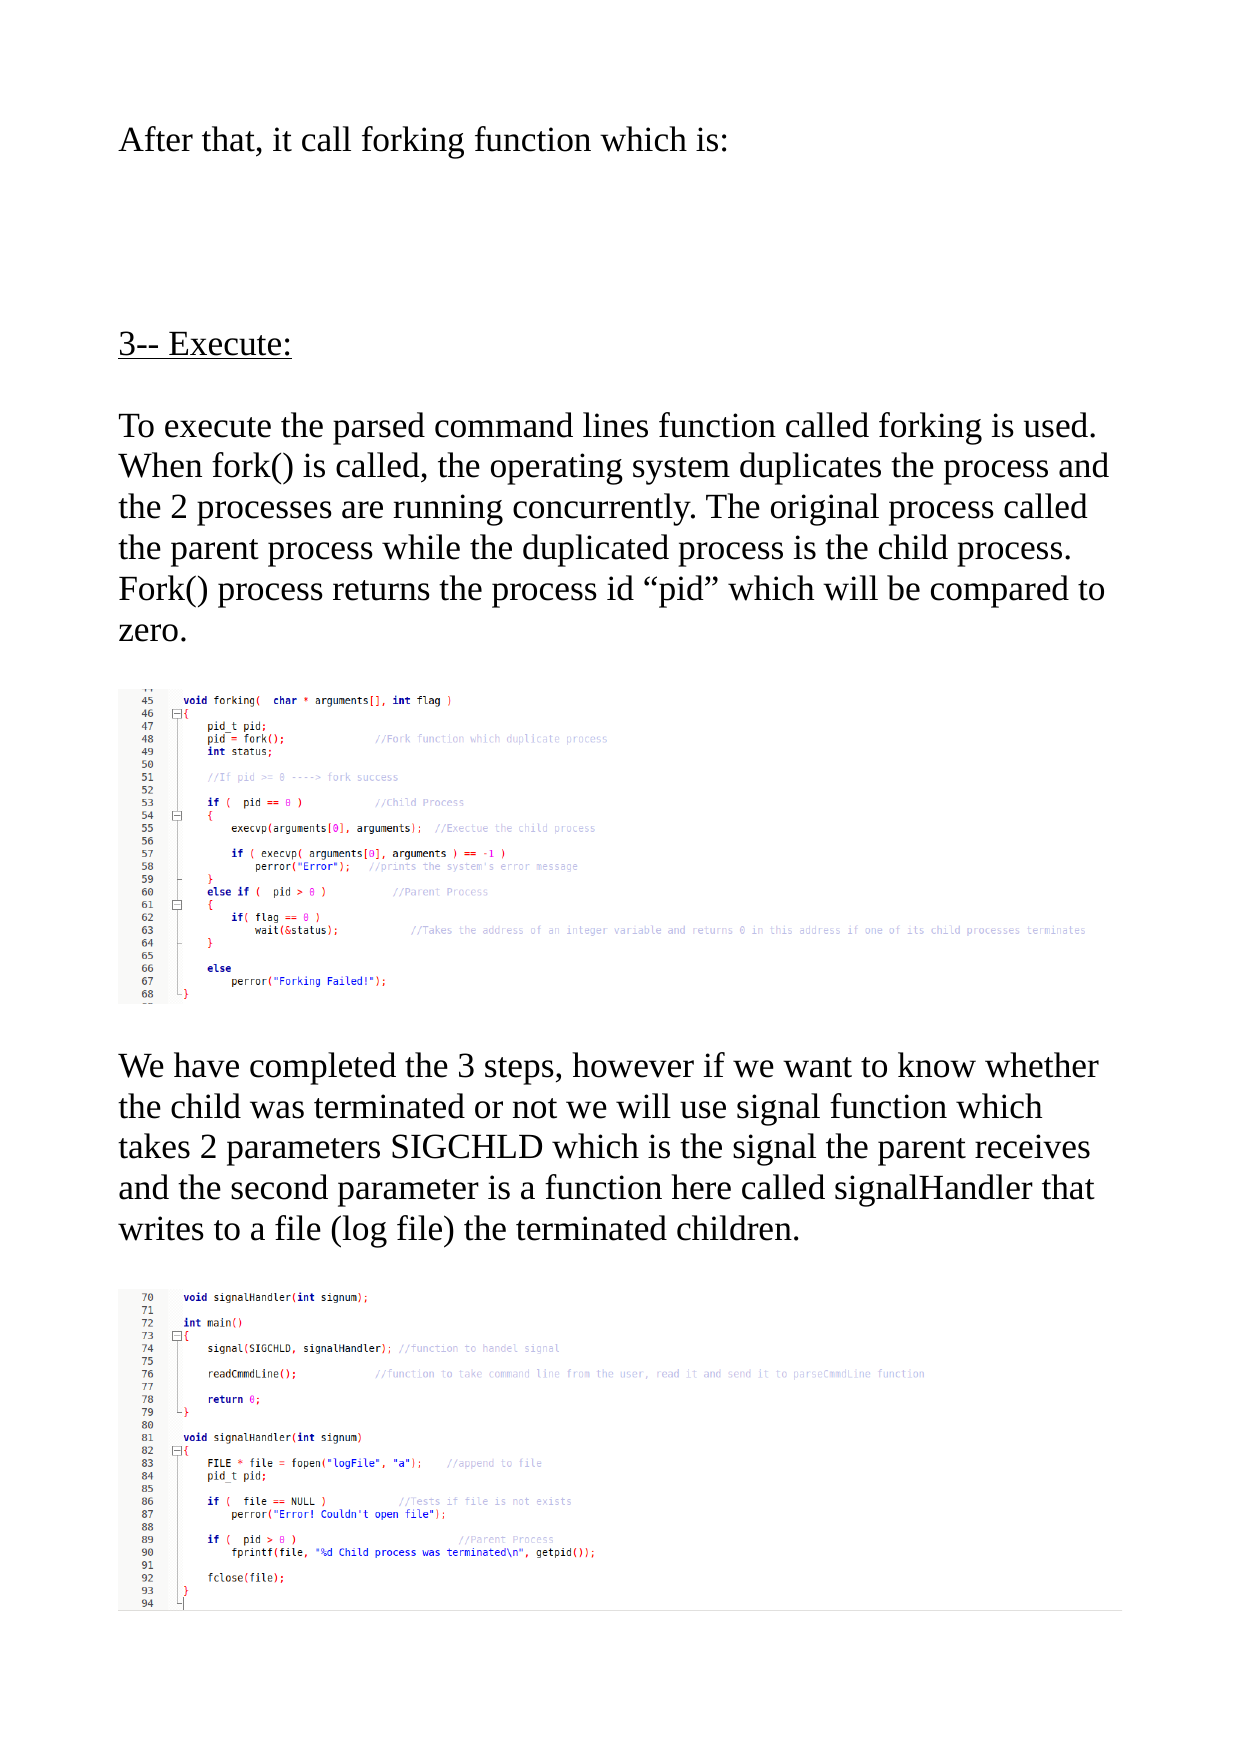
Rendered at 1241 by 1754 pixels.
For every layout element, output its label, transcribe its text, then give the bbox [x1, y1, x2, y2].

text 3-- Execute: [118, 322, 1122, 363]
picture [118, 689, 1123, 1004]
picture [118, 1289, 1123, 1611]
text We have completed the 3 steps, however if we want to know whether the child was terminated or not we will use signal function which takes 2 parameters SIGCHLD which is the signal the parent receives and the second parameter is a function here called signalHandler that writes to a file (log file) the terminated children. [118, 1044, 1122, 1248]
text To execute the parsed command lines function called forking is used. When fork() is called, the operating system duplicates the process and the 2 processes are running concurrently. The original process called the parent process while the duplicated process is the child process. Fork() process returns the process id “pid” which will be compared to zero. [118, 404, 1122, 649]
text After that, it call forking function which is: [118, 118, 1122, 159]
